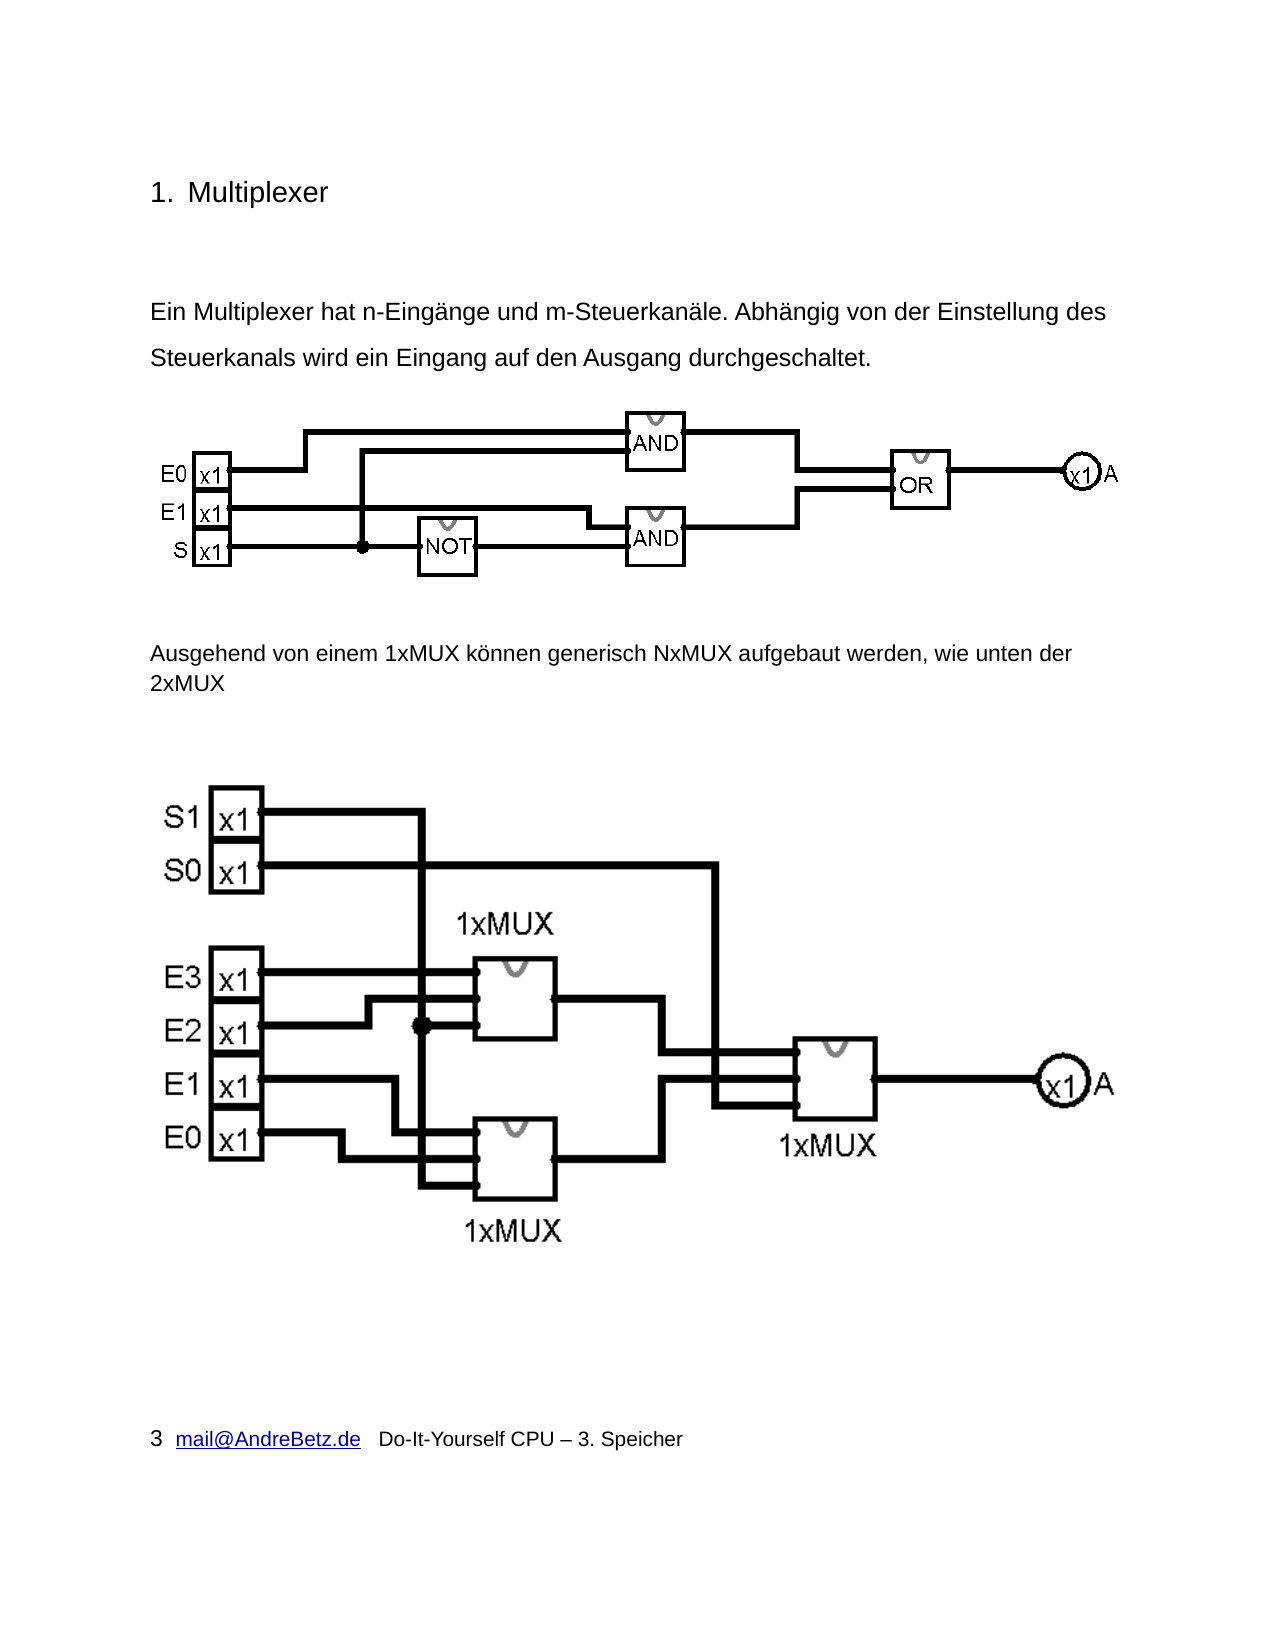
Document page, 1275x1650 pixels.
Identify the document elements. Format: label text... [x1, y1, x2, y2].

picture [150, 402, 1125, 586]
text Ausgehend von einem 1xMUX können generisch NxMUX aufgebaut werden, wie unten der 2xMUX [150, 640, 1125, 697]
subtitle Multiplexer [150, 175, 1125, 208]
picture [150, 772, 1125, 1274]
text Ein Multiplexer hat n-Eingänge und m-Steuerkanäle. Abhängig von der Einstellung des Steuerkanals wird ein Eingang auf den Ausgang durchgeschaltet. [150, 296, 1125, 375]
